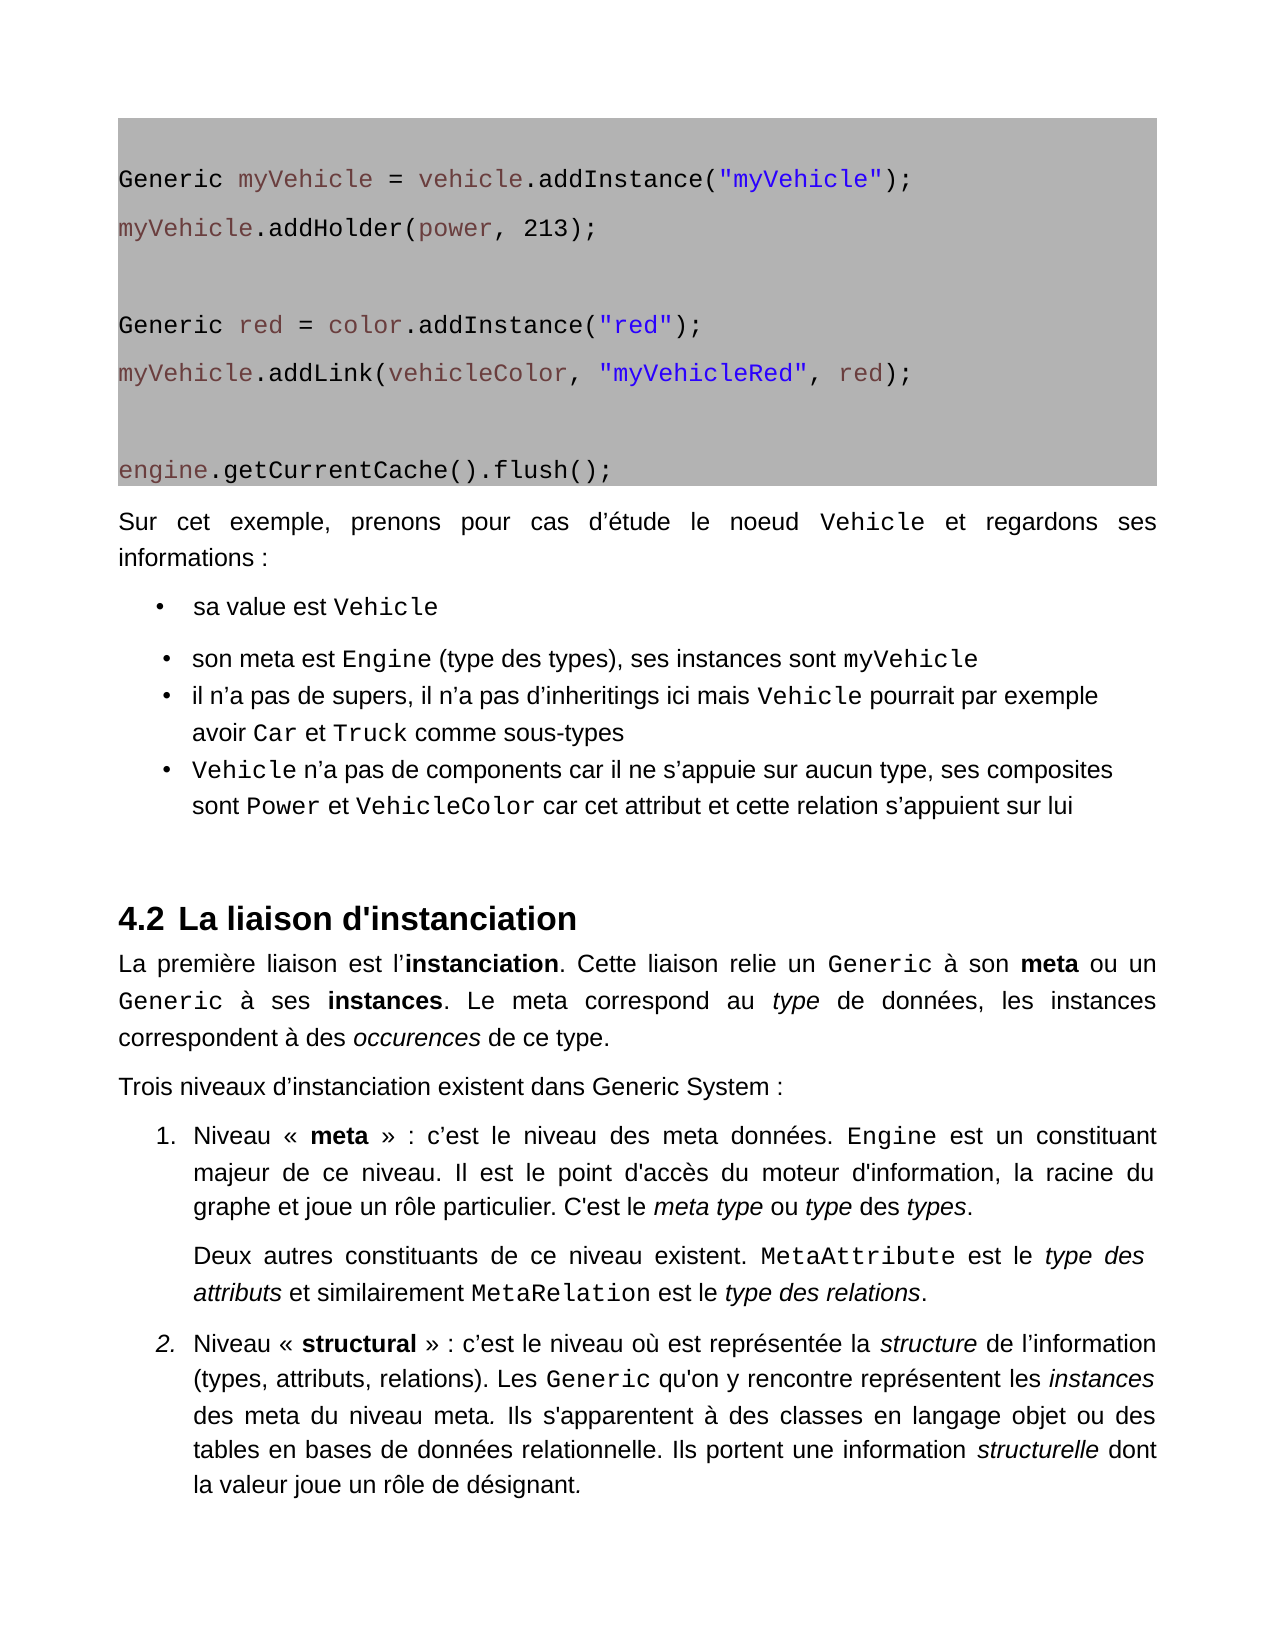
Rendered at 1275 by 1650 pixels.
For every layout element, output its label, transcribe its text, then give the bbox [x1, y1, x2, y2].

text Deux autres constituants de ce niveau existent. MetaAttribute est le type des attributs et similairement MetaRelation est le type des relations. [118, 1241, 1157, 1309]
text Trois niveaux d’instanciation existent dans Generic System : [118, 1072, 1157, 1101]
list Niveau « meta » : c’est le niveau des meta données. Engine est un constituant majeur de ce niveau. Il est le point d'accès du moteur d'information, la racine du graphe et joue un rôle particulier. C'est le meta type ou type des types. [156, 1121, 1157, 1221]
list sa value est Vehicle [156, 592, 1157, 623]
list son meta est Engine (type des types), ses instances sont myVehicle [162, 644, 1157, 675]
list il n’a pas de supers, il n’a pas d’inheritings ici mais Vehicle pourrait par exemple avoir Car et Truck comme sous-types [162, 681, 1157, 748]
text Generic red = color.addInstance("red"); [118, 312, 1157, 341]
text Generic myVehicle = vehicle.addInstance("myVehicle"); [118, 167, 1157, 195]
text La première liaison est l’instanciation. Cette liaison relie un Generic à son meta ou un Generic à ses instances. Le meta correspond au type de données, les instances correspondent à des occurences de ce type. [118, 949, 1157, 1052]
text Sur cet exemple, prenons pour cas d’étude le noeud Vehicle et regardons ses informations : [118, 506, 1157, 572]
text myVehicle.addHolder(power, 213); [118, 215, 1157, 243]
text myVehicle.addLink(vehicleColor, "myVehicleRed", red); [118, 361, 1157, 389]
list Vehicle n’a pas de components car il ne s’appuie sur aucun type, ses composites sont Power et VehicleColor car cet attribut et cette relation s’appuient sur lui [162, 755, 1157, 822]
subtitle La liaison d'instanciation [118, 898, 1157, 937]
text engine.getCurrentCache().flush(); [118, 458, 1157, 486]
list Niveau « structural » : c’est le niveau où est représentée la structure de l’information (types, attributs, relations). Les Generic qu'on y rencontre représentent les instances des meta du niveau meta. Ils s'apparentent à des classes en langage objet ou des tables en bases de données relationnelle. Ils portent une information structurelle dont la valeur joue un rôle de désignant. [156, 1329, 1157, 1498]
